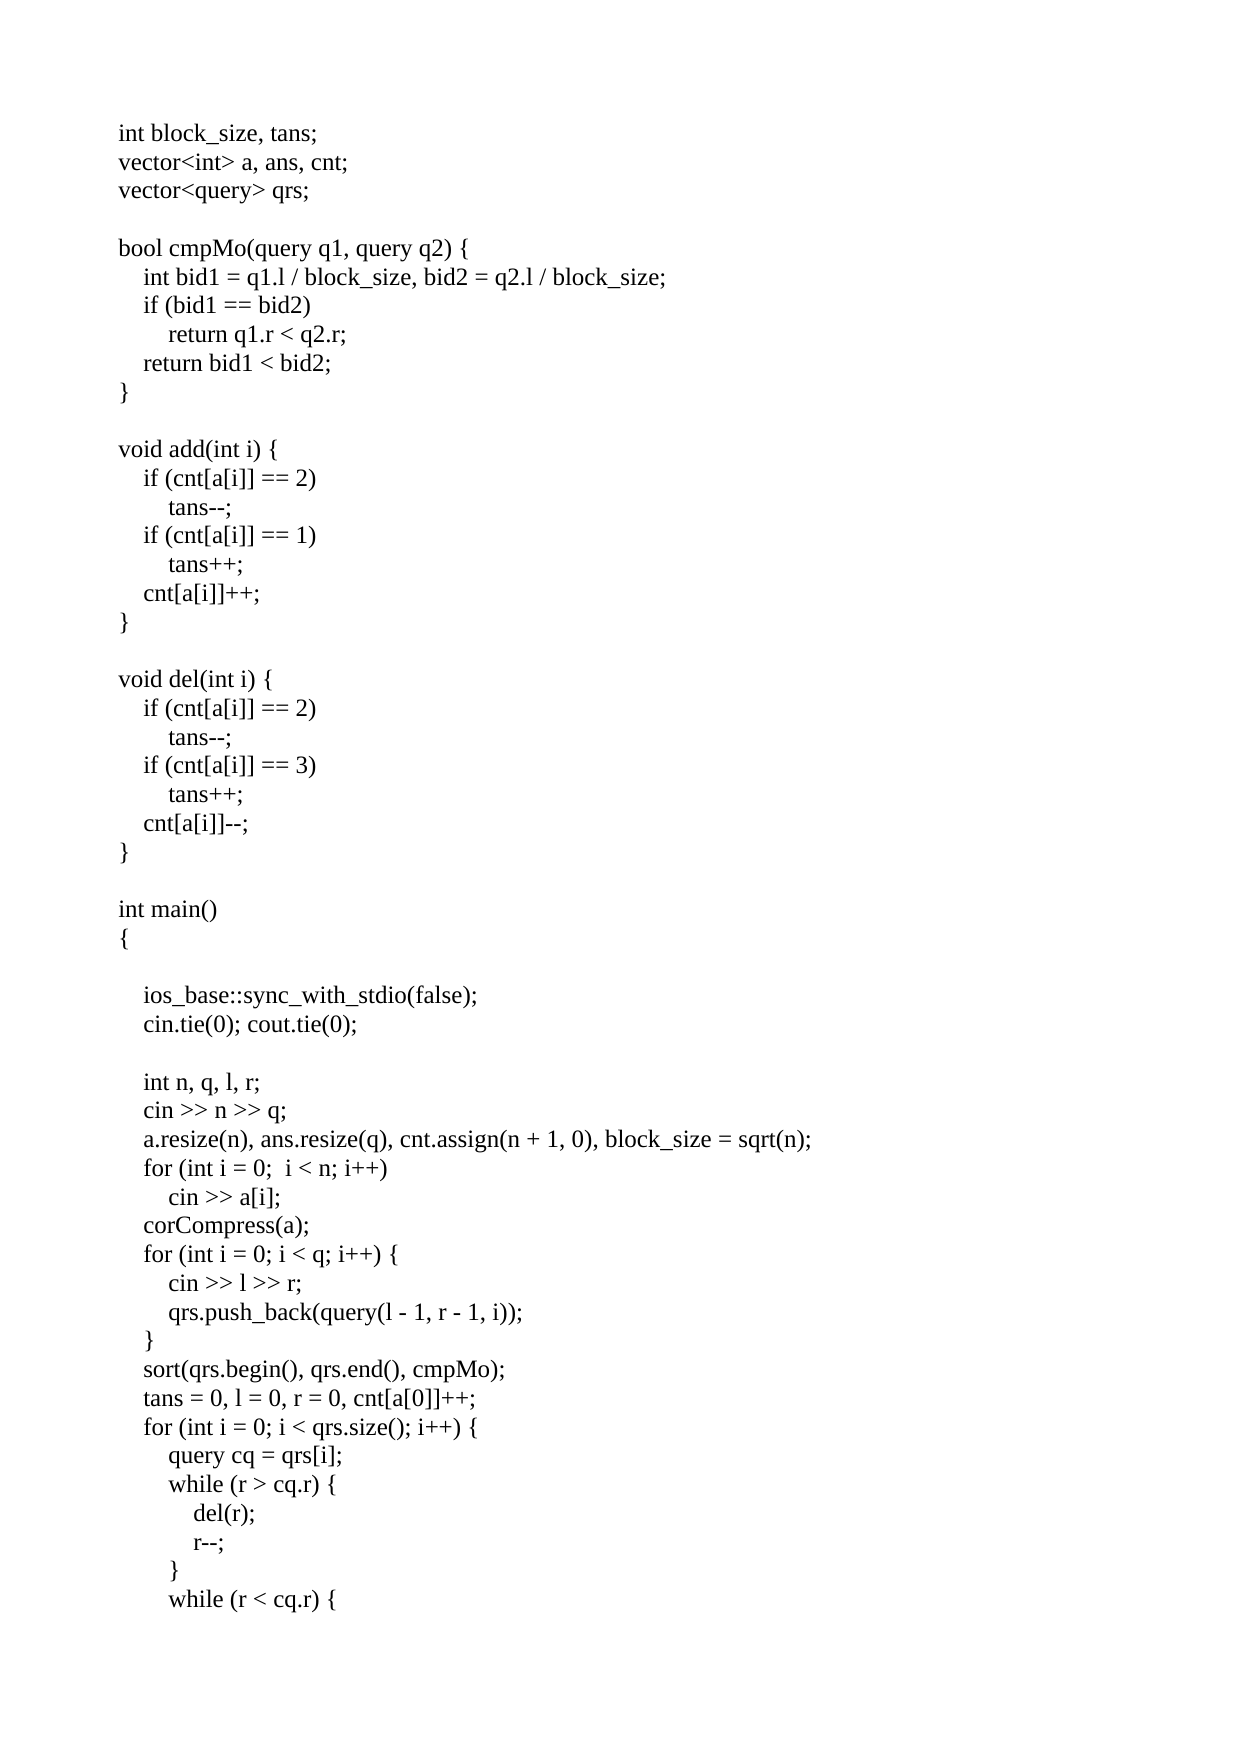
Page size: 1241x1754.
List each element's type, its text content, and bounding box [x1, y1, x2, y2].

text cnt[a[i]]++; [118, 578, 1122, 607]
text } [118, 1326, 1122, 1354]
text if (cnt[a[i]] == 3) [118, 751, 1122, 779]
text cin >> l >> r; [118, 1268, 1122, 1297]
text if (bid1 == bid2) [118, 291, 1122, 319]
text query cq = qrs[i]; [118, 1441, 1122, 1469]
text r--; [118, 1527, 1122, 1556]
text return q1.r < q2.r; [118, 319, 1122, 348]
text qrs.push_back(query(l - 1, r - 1, i)); [118, 1297, 1122, 1326]
text int bid1 = q1.l / block_size, bid2 = q2.l / block_size; [118, 262, 1122, 291]
text a.resize(n), ans.resize(q), cnt.assign(n + 1, 0), block_size = sqrt(n); [118, 1124, 1122, 1153]
text cin.tie(0); cout.tie(0); [118, 1009, 1122, 1038]
text cnt[a[i]]--; [118, 808, 1122, 837]
text } [118, 377, 1122, 406]
text } [118, 607, 1122, 636]
text bool cmpMo(query q1, query q2) { [118, 233, 1122, 262]
text ios_base::sync_with_stdio(false); [118, 981, 1122, 1009]
text tans++; [118, 779, 1122, 808]
text if (cnt[a[i]] == 2) [118, 463, 1122, 492]
text if (cnt[a[i]] == 2) [118, 693, 1122, 722]
text while (r > cq.r) { [118, 1469, 1122, 1498]
text corCompress(a); [118, 1211, 1122, 1239]
text int block_size, tans; [118, 118, 1122, 147]
text for (int i = 0; i < q; i++) { [118, 1239, 1122, 1268]
text int main() [118, 894, 1122, 923]
text void del(int i) { [118, 664, 1122, 693]
text tans--; [118, 492, 1122, 521]
text } [118, 1556, 1122, 1584]
text del(r); [118, 1498, 1122, 1527]
text tans++; [118, 549, 1122, 578]
text while (r < cq.r) { [118, 1584, 1122, 1613]
text int n, q, l, r; [118, 1067, 1122, 1096]
text tans = 0, l = 0, r = 0, cnt[a[0]]++; [118, 1383, 1122, 1412]
text vector<query> qrs; [118, 176, 1122, 204]
text tans--; [118, 722, 1122, 751]
text for (int i = 0; i < qrs.size(); i++) { [118, 1412, 1122, 1441]
text cin >> a[i]; [118, 1182, 1122, 1211]
text if (cnt[a[i]] == 1) [118, 521, 1122, 549]
text { [118, 923, 1122, 952]
text vector<int> a, ans, cnt; [118, 147, 1122, 176]
text cin >> n >> q; [118, 1096, 1122, 1124]
text for (int i = 0; i < n; i++) [118, 1153, 1122, 1182]
text return bid1 < bid2; [118, 348, 1122, 377]
text } [118, 837, 1122, 866]
text void add(int i) { [118, 434, 1122, 463]
text sort(qrs.begin(), qrs.end(), cmpMo); [118, 1354, 1122, 1383]
